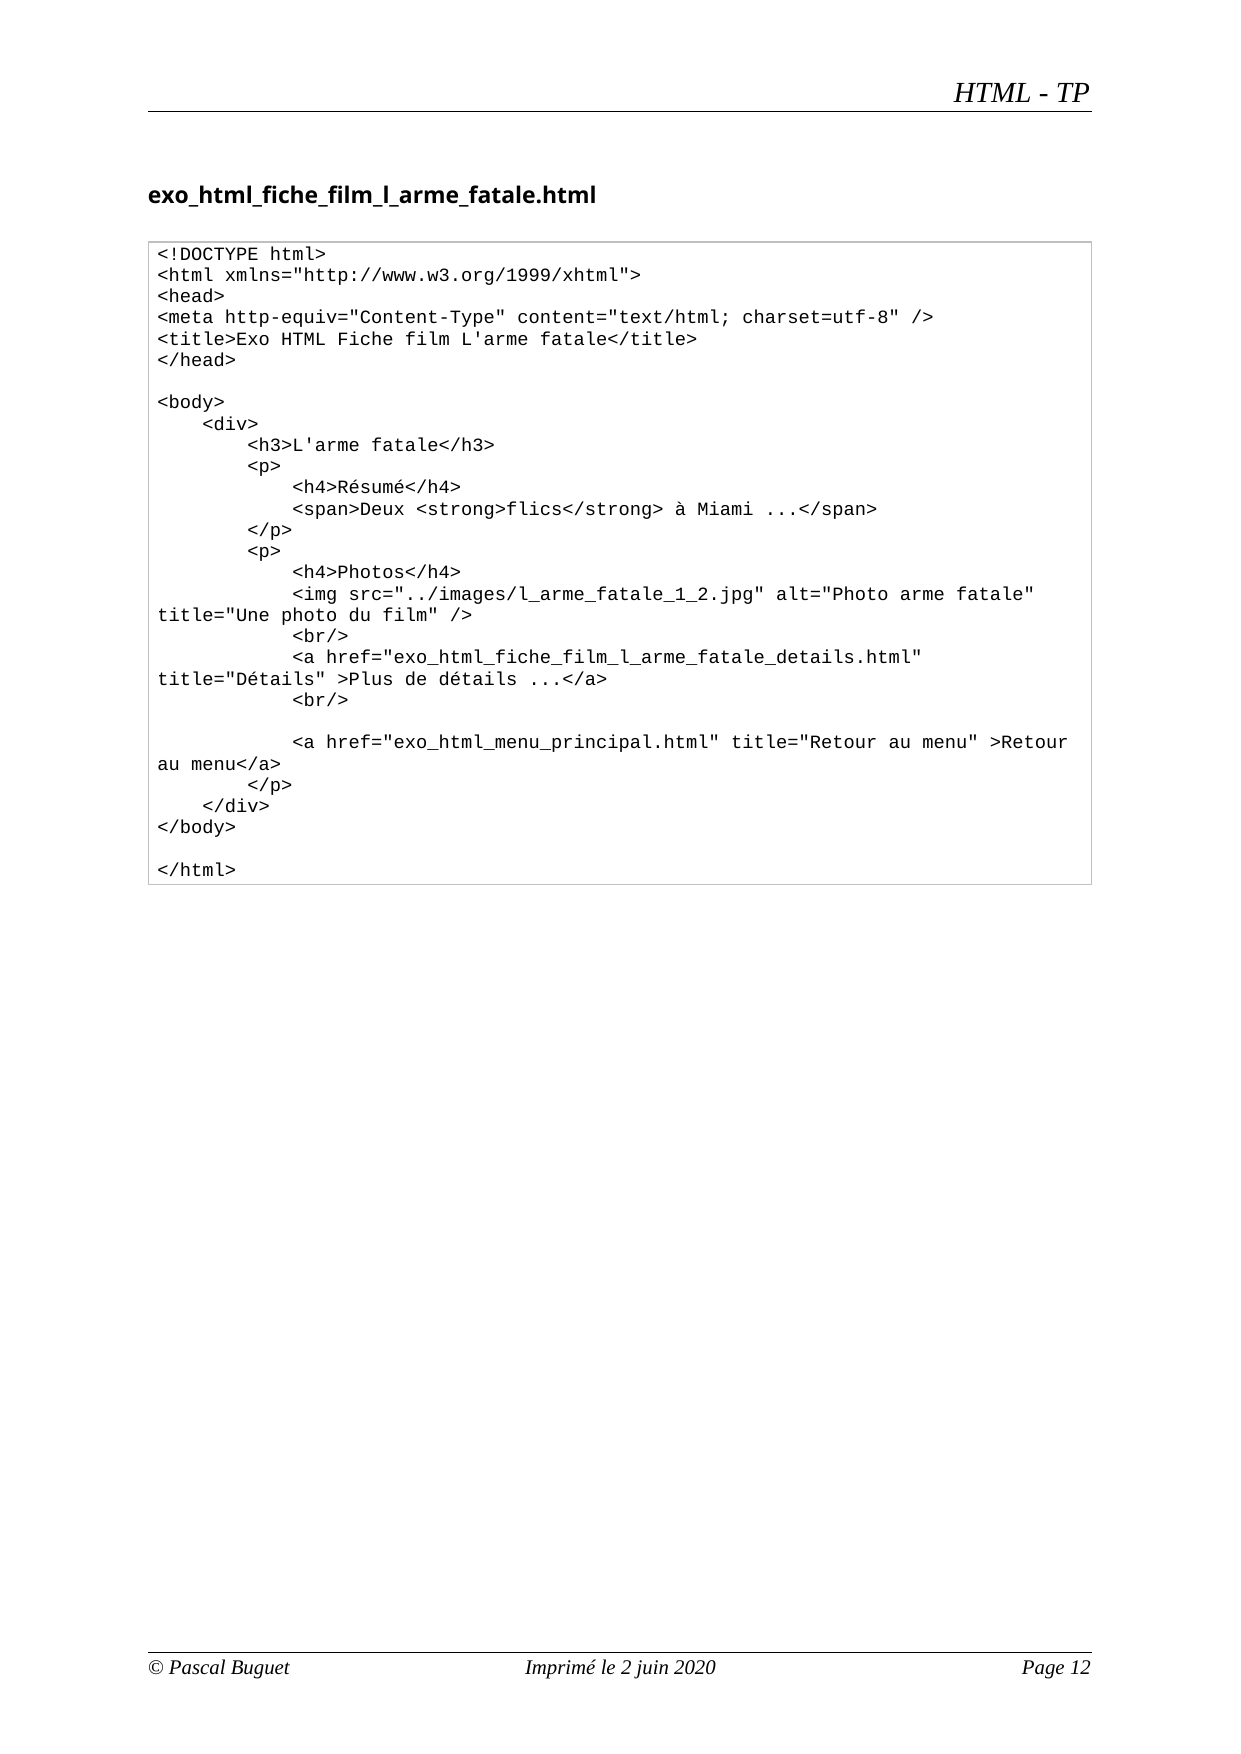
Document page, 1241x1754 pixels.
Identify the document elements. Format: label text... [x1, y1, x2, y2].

text <h3>L'arme fatale</h3> [149, 433, 1091, 454]
text <h4>Résumé</h4> [149, 475, 1091, 496]
text </body> [149, 815, 1091, 839]
text <meta http-equiv="Content-Type" content="text/html; charset=utf-8" /> [149, 305, 1091, 326]
text <a href="exo_html_menu_principal.html" title="Retour au menu" >Retour au menu</a> [149, 730, 1091, 773]
text </p> [149, 773, 1091, 794]
text exo_html_fiche_film_l_arme_fatale.html [148, 179, 1092, 210]
text <!DOCTYPE html> [149, 243, 1091, 263]
text <br/> [149, 624, 1091, 645]
text <a href="exo_html_fiche_film_l_arme_fatale_details.html" title="Détails" >Plus de détails ...</a> [149, 645, 1091, 688]
text <p> [149, 539, 1091, 560]
text <br/> [149, 688, 1091, 712]
text <h4>Photos</h4> [149, 560, 1091, 581]
text <div> [149, 411, 1091, 433]
text </div> [149, 794, 1091, 815]
text <html xmlns="http://www.w3.org/1999/xhtml"> [149, 263, 1091, 284]
text </p> [149, 518, 1091, 539]
text <img src="../images/l_arme_fatale_1_2.jpg" alt="Photo arme fatale" title="Une photo du film" /> [149, 581, 1091, 624]
text </head> [149, 348, 1091, 372]
text </html> [149, 858, 1091, 884]
text <head> [149, 284, 1091, 305]
text <span>Deux <strong>flics</strong> à Miami ...</span> [149, 496, 1091, 518]
text <p> [149, 454, 1091, 475]
text <title>Exo HTML Fiche film L'arme fatale</title> [149, 326, 1091, 348]
text <body> [149, 390, 1091, 411]
